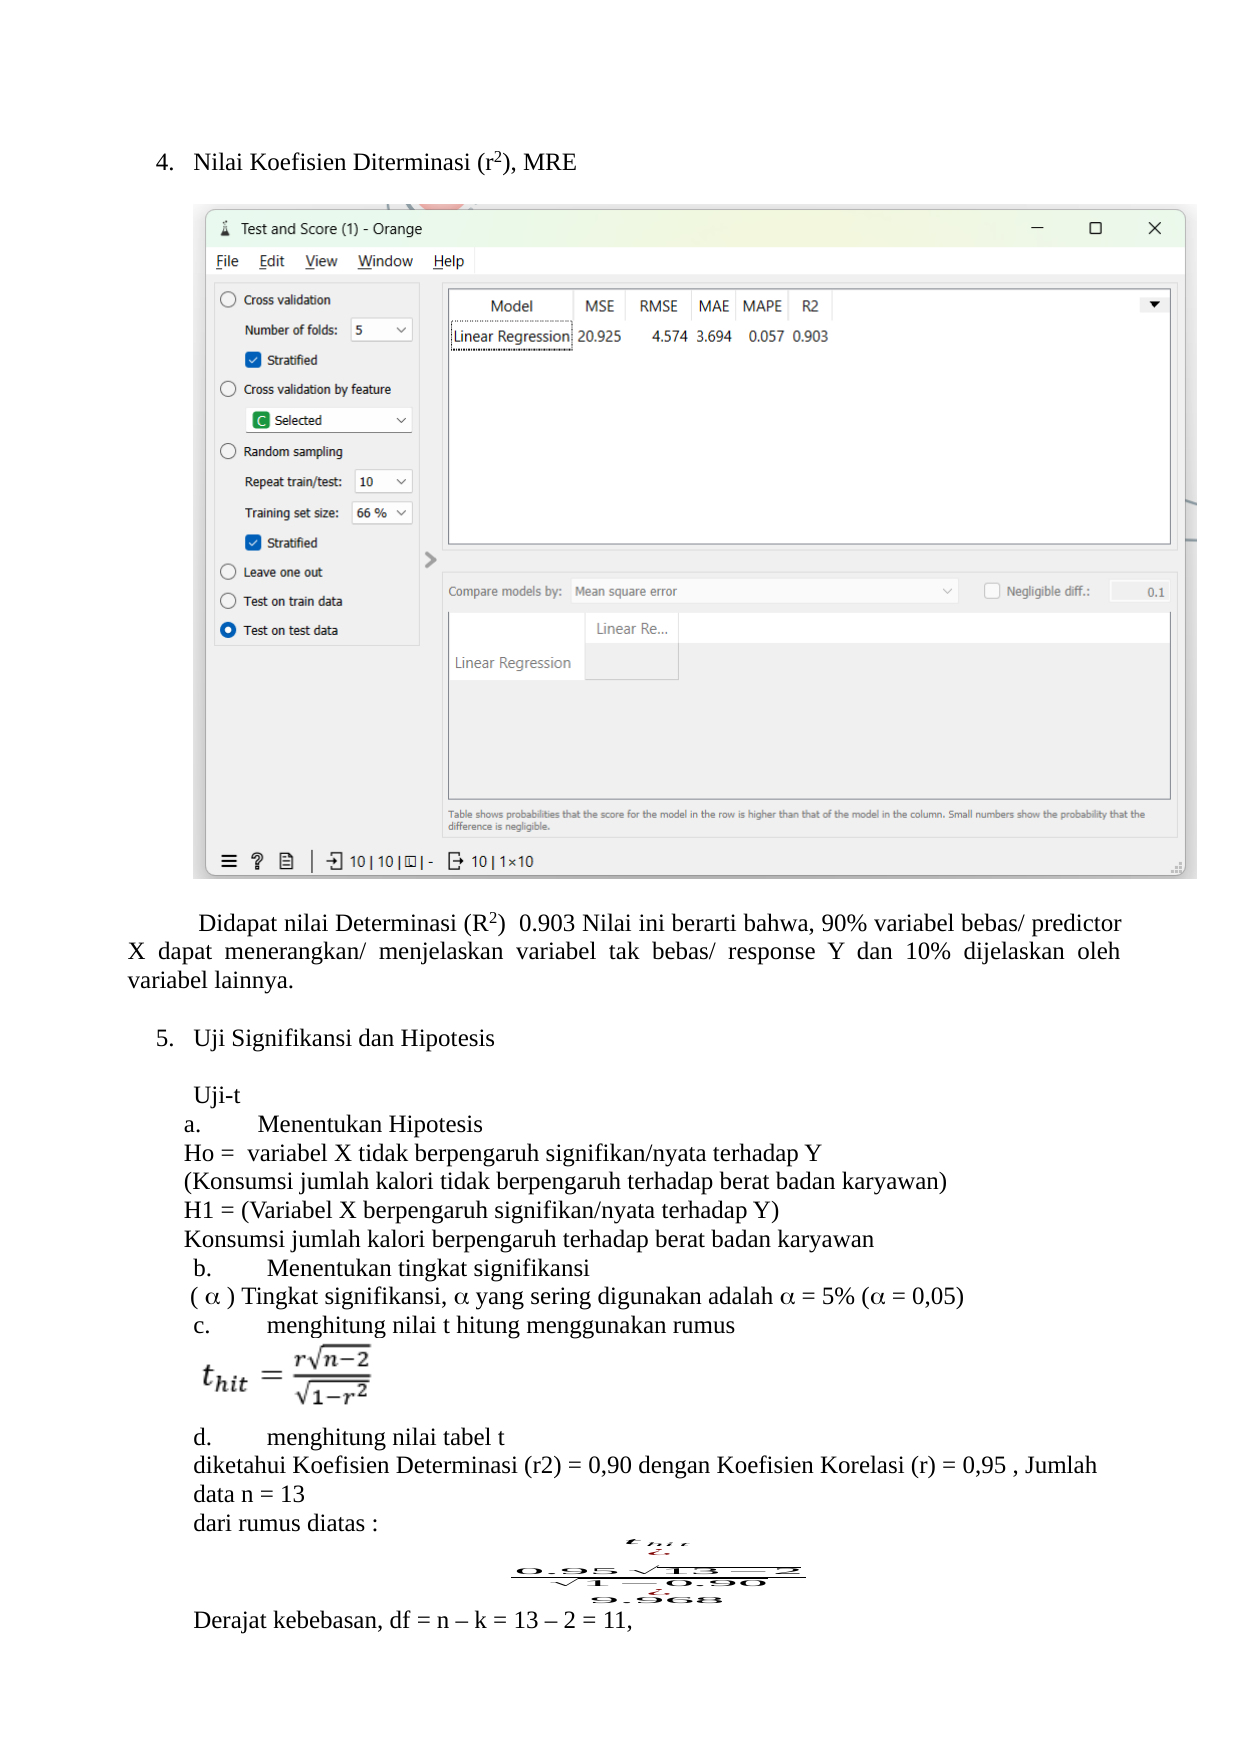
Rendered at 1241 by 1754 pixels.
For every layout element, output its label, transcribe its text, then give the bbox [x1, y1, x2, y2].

text Ho = variabel X tidak berpengaruh signifikan/nyata terhadap Y [184, 1138, 1122, 1166]
text Konsumsi jumlah kalori berpengaruh terhadap berat badan karyawan [184, 1224, 1122, 1253]
list Uji-t [193, 1080, 1122, 1109]
text (  ) Tingkat signifikansi,  yang sering digunakan adalah  = 5% ( = 0,05) [184, 1281, 1122, 1310]
text Didapat nilai Determinasi (R2) 0.903 Nilai ini berarti bahwa, 90% variabel bebas/ predictor X dapat menerangkan/ menjelaskan variabel tak bebas/ response Y dan 10% dijelaskan oleh variabel lainnya. [127, 908, 1122, 994]
list Menentukan tingkat signifikansi [193, 1253, 1122, 1281]
text H1 = (Variabel X berpengaruh signifikan/nyata terhadap Y) [184, 1195, 1122, 1224]
text dari rumus diatas : [193, 1508, 1122, 1537]
text diketahui Koefisien Determinasi (r2) = 0,90 dengan Koefisien Korelasi (r) = 0,95 , Jumlah data n = 13 [193, 1451, 1122, 1508]
text Derajat kebebasan, df = n – k = 13 – 2 = 11, [193, 1606, 1122, 1634]
list menghitung nilai t hitung menggunakan rumus [193, 1310, 1122, 1339]
text (Konsumsi jumlah kalori tidak berpengaruh terhadap berat badan karyawan) [184, 1166, 1122, 1195]
list Nilai Koefisien Diterminasi (r2), MRE [156, 147, 1122, 176]
list Uji Signifikansi dan Hipotesis [156, 1023, 1122, 1051]
list menghitung nilai tabel t [193, 1422, 1122, 1451]
list Menentukan Hipotesis [184, 1109, 1122, 1138]
